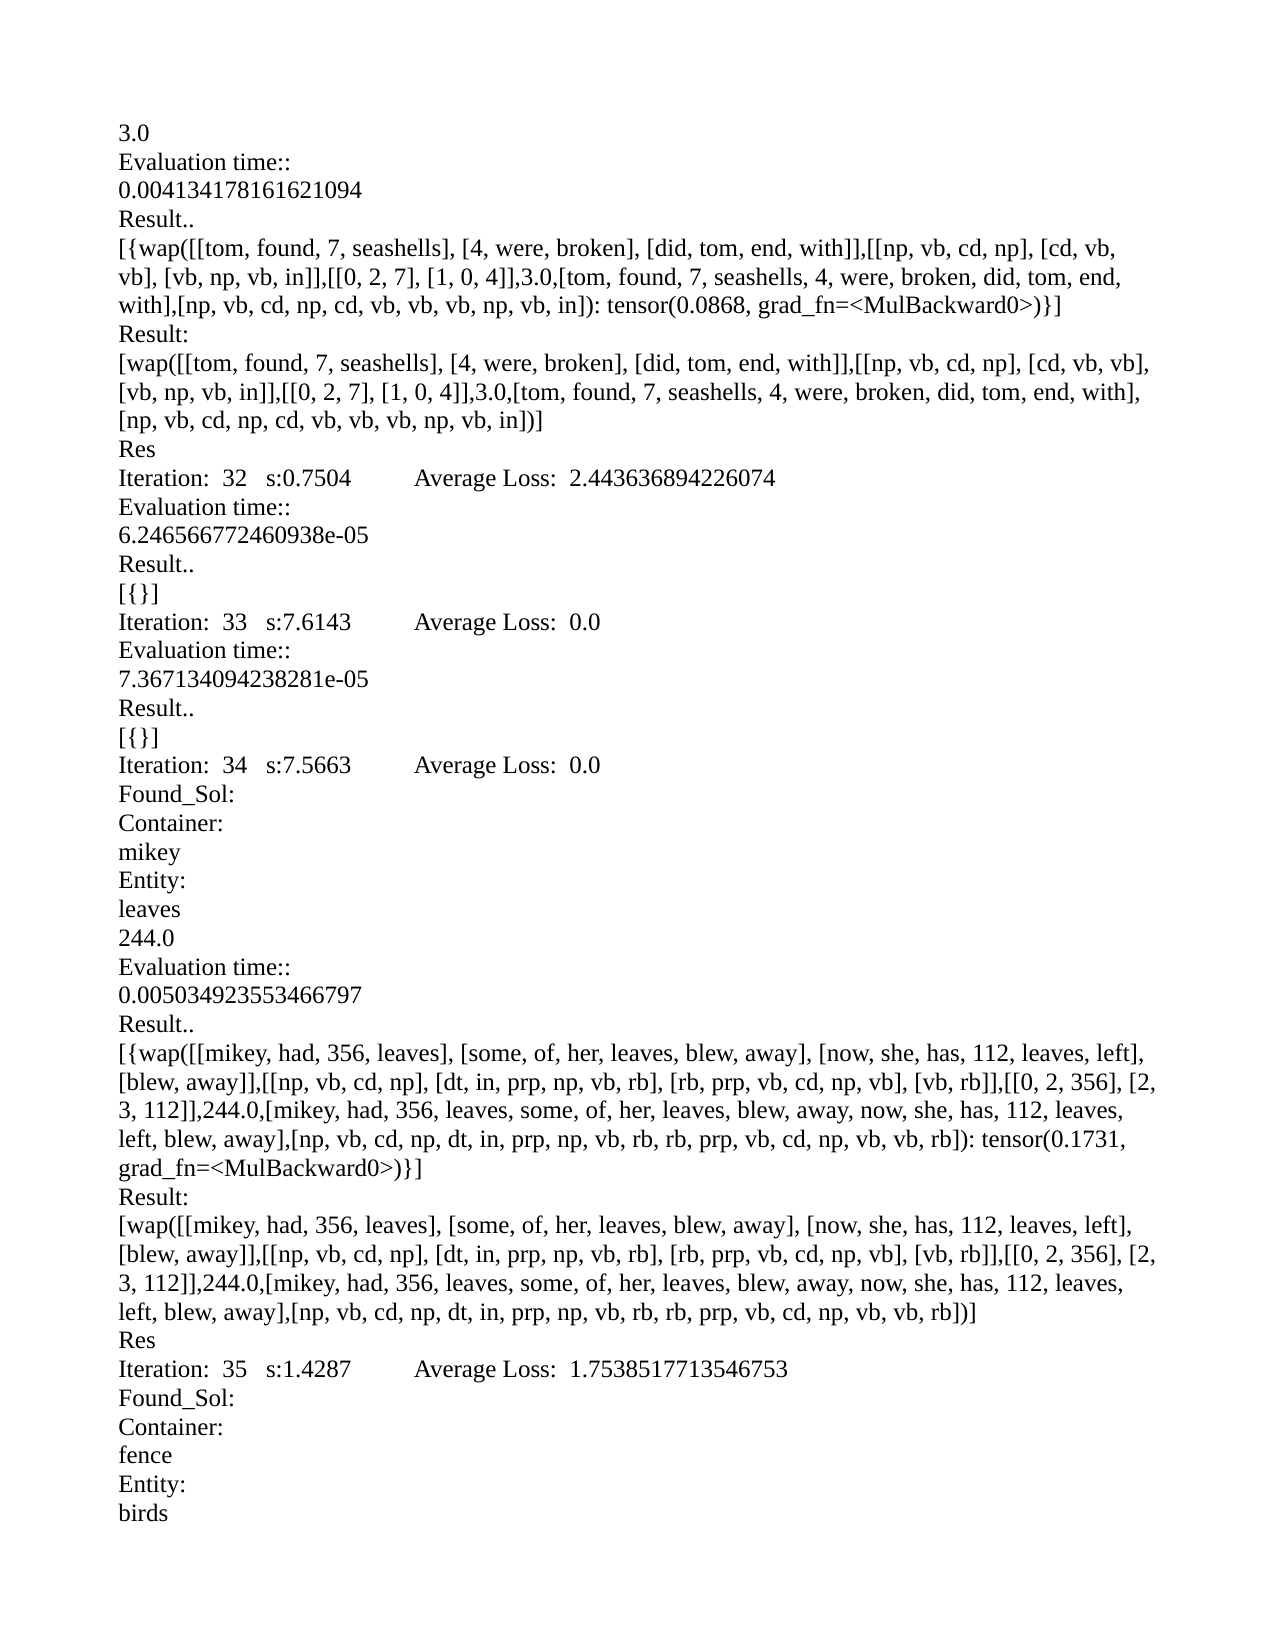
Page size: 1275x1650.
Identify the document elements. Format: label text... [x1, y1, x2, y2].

text Evaluation time:: [118, 492, 1157, 521]
text Result: [118, 1182, 1157, 1211]
text Container: [118, 1412, 1157, 1441]
text [{}] [118, 578, 1157, 607]
text 244.0 [118, 923, 1157, 952]
text Result.. [118, 204, 1157, 233]
text 7.367134094238281e-05 [118, 664, 1157, 693]
text 3.0 [118, 118, 1157, 147]
text Evaluation time:: [118, 636, 1157, 664]
text [wap([[mikey, had, 356, leaves], [some, of, her, leaves, blew, away], [now, she, has, 112, leaves, left], [blew, away]],[[np, vb, cd, np], [dt, in, prp, np, vb, rb], [rb, prp, vb, cd, np, vb], [vb, rb]],[[0, 2, 356], [2, 3, 112]],244.0,[mikey, had, 356, leaves, some, of, her, leaves, blew, away, now, she, has, 112, leaves, left, blew, away],[np, vb, cd, np, dt, in, prp, np, vb, rb, rb, prp, vb, cd, np, vb, vb, rb])] [118, 1211, 1157, 1326]
text Entity: [118, 1469, 1157, 1498]
text [{wap([[mikey, had, 356, leaves], [some, of, her, leaves, blew, away], [now, she, has, 112, leaves, left], [blew, away]],[[np, vb, cd, np], [dt, in, prp, np, vb, rb], [rb, prp, vb, cd, np, vb], [vb, rb]],[[0, 2, 356], [2, 3, 112]],244.0,[mikey, had, 356, leaves, some, of, her, leaves, blew, away, now, she, has, 112, leaves, left, blew, away],[np, vb, cd, np, dt, in, prp, np, vb, rb, rb, prp, vb, cd, np, vb, vb, rb]): tensor(0.1731, grad_fn=<MulBackward0>)}] [118, 1038, 1157, 1182]
text Found_Sol: [118, 1383, 1157, 1412]
text Iteration: 32 s:0.7504 Average Loss: 2.443636894226074 [118, 463, 1157, 492]
text Evaluation time:: [118, 147, 1157, 176]
text 6.246566772460938e-05 [118, 521, 1157, 549]
text leaves [118, 894, 1157, 923]
text Iteration: 33 s:7.6143 Average Loss: 0.0 [118, 607, 1157, 636]
text Res [118, 1326, 1157, 1354]
text Evaluation time:: [118, 952, 1157, 981]
text Res [118, 434, 1157, 463]
text 0.004134178161621094 [118, 176, 1157, 204]
text Entity: [118, 866, 1157, 894]
text Container: [118, 808, 1157, 837]
text Result: [118, 319, 1157, 348]
text birds [118, 1498, 1157, 1527]
text [{wap([[tom, found, 7, seashells], [4, were, broken], [did, tom, end, with]],[[np, vb, cd, np], [cd, vb, vb], [vb, np, vb, in]],[[0, 2, 7], [1, 0, 4]],3.0,[tom, found, 7, seashells, 4, were, broken, did, tom, end, with],[np, vb, cd, np, cd, vb, vb, vb, np, vb, in]): tensor(0.0868, grad_fn=<MulBackward0>)}] [118, 233, 1157, 319]
text 0.005034923553466797 [118, 981, 1157, 1009]
text Iteration: 35 s:1.4287 Average Loss: 1.7538517713546753 [118, 1354, 1157, 1383]
text Iteration: 34 s:7.5663 Average Loss: 0.0 [118, 751, 1157, 779]
text fence [118, 1441, 1157, 1469]
text Result.. [118, 693, 1157, 722]
text Result.. [118, 1009, 1157, 1038]
text Found_Sol: [118, 779, 1157, 808]
text Result.. [118, 549, 1157, 578]
text mikey [118, 837, 1157, 866]
text [wap([[tom, found, 7, seashells], [4, were, broken], [did, tom, end, with]],[[np, vb, cd, np], [cd, vb, vb], [vb, np, vb, in]],[[0, 2, 7], [1, 0, 4]],3.0,[tom, found, 7, seashells, 4, were, broken, did, tom, end, with],[np, vb, cd, np, cd, vb, vb, vb, np, vb, in])] [118, 348, 1157, 434]
text [{}] [118, 722, 1157, 751]
